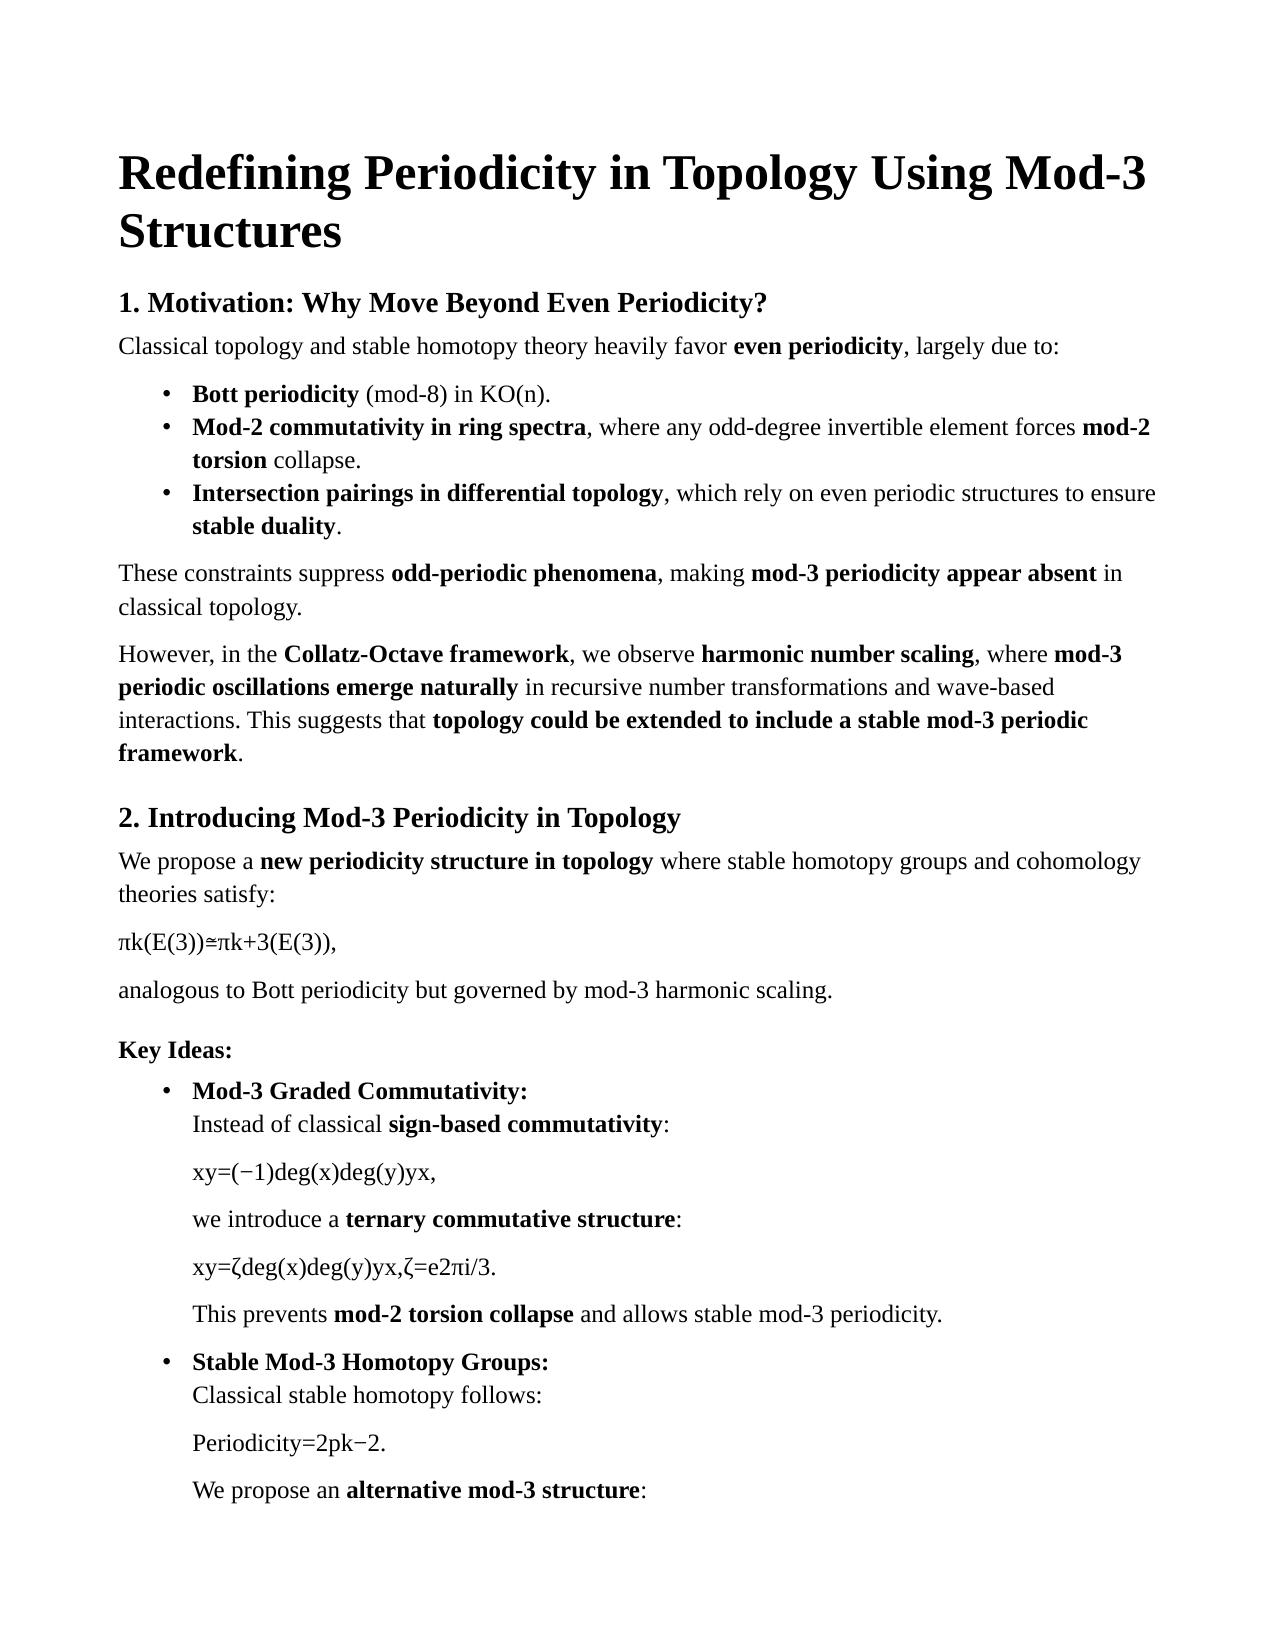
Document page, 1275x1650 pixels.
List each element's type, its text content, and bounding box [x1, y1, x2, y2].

subtitle Key Ideas: [118, 1035, 1157, 1063]
list Intersection pairings in differential topology, which rely on even periodic structures to ensure stable duality. [162, 478, 1157, 540]
list xy=ζdeg(x)deg(y)yx,ζ=e2πi/3. [162, 1252, 1157, 1281]
subtitle Redefining Periodicity in Topology Using Mod-3 Structures [118, 143, 1157, 258]
text These constraints suppress odd-periodic phenomena, making mod-3 periodicity appear absent in classical topology. [118, 558, 1157, 620]
text Classical topology and stable homotopy theory heavily favor even periodicity, largely due to: [118, 331, 1157, 360]
list Mod-2 commutativity in ring spectra, where any odd-degree invertible element forces mod-2 torsion collapse. [162, 412, 1157, 474]
list This prevents mod-2 torsion collapse and allows stable mod-3 periodicity. [162, 1299, 1157, 1328]
list Mod-3 Graded Commutativity: Instead of classical sign-based commutativity: [162, 1076, 1157, 1138]
subtitle 1. Motivation: Why Move Beyond Even Periodicity? [118, 285, 1157, 319]
text We propose a new periodicity structure in topology where stable homotopy groups and cohomology theories satisfy: [118, 846, 1157, 908]
list Bott periodicity (mod-8) in KO(n). [162, 379, 1157, 408]
list we introduce a ternary commutative structure: [162, 1204, 1157, 1233]
text analogous to Bott periodicity but governed by mod-3 harmonic scaling. [118, 975, 1157, 1003]
text However, in the Collatz-Octave framework, we observe harmonic number scaling, where mod-3 periodic oscillations emerge naturally in recursive number transformations and wave-based interactions. This suggests that topology could be extended to include a stable mod-3 periodic framework. [118, 639, 1157, 767]
list Stable Mod-3 Homotopy Groups: Classical stable homotopy follows: [162, 1347, 1157, 1409]
text πk​(E(3))≅πk+3​(E(3)), [118, 927, 1157, 956]
list We propose an alternative mod-3 structure: [162, 1475, 1157, 1504]
list Periodicity=2pk−2. [162, 1428, 1157, 1456]
subtitle 2. Introducing Mod-3 Periodicity in Topology [118, 800, 1157, 834]
list xy=(−1)deg(x)deg(y)yx, [162, 1157, 1157, 1185]
